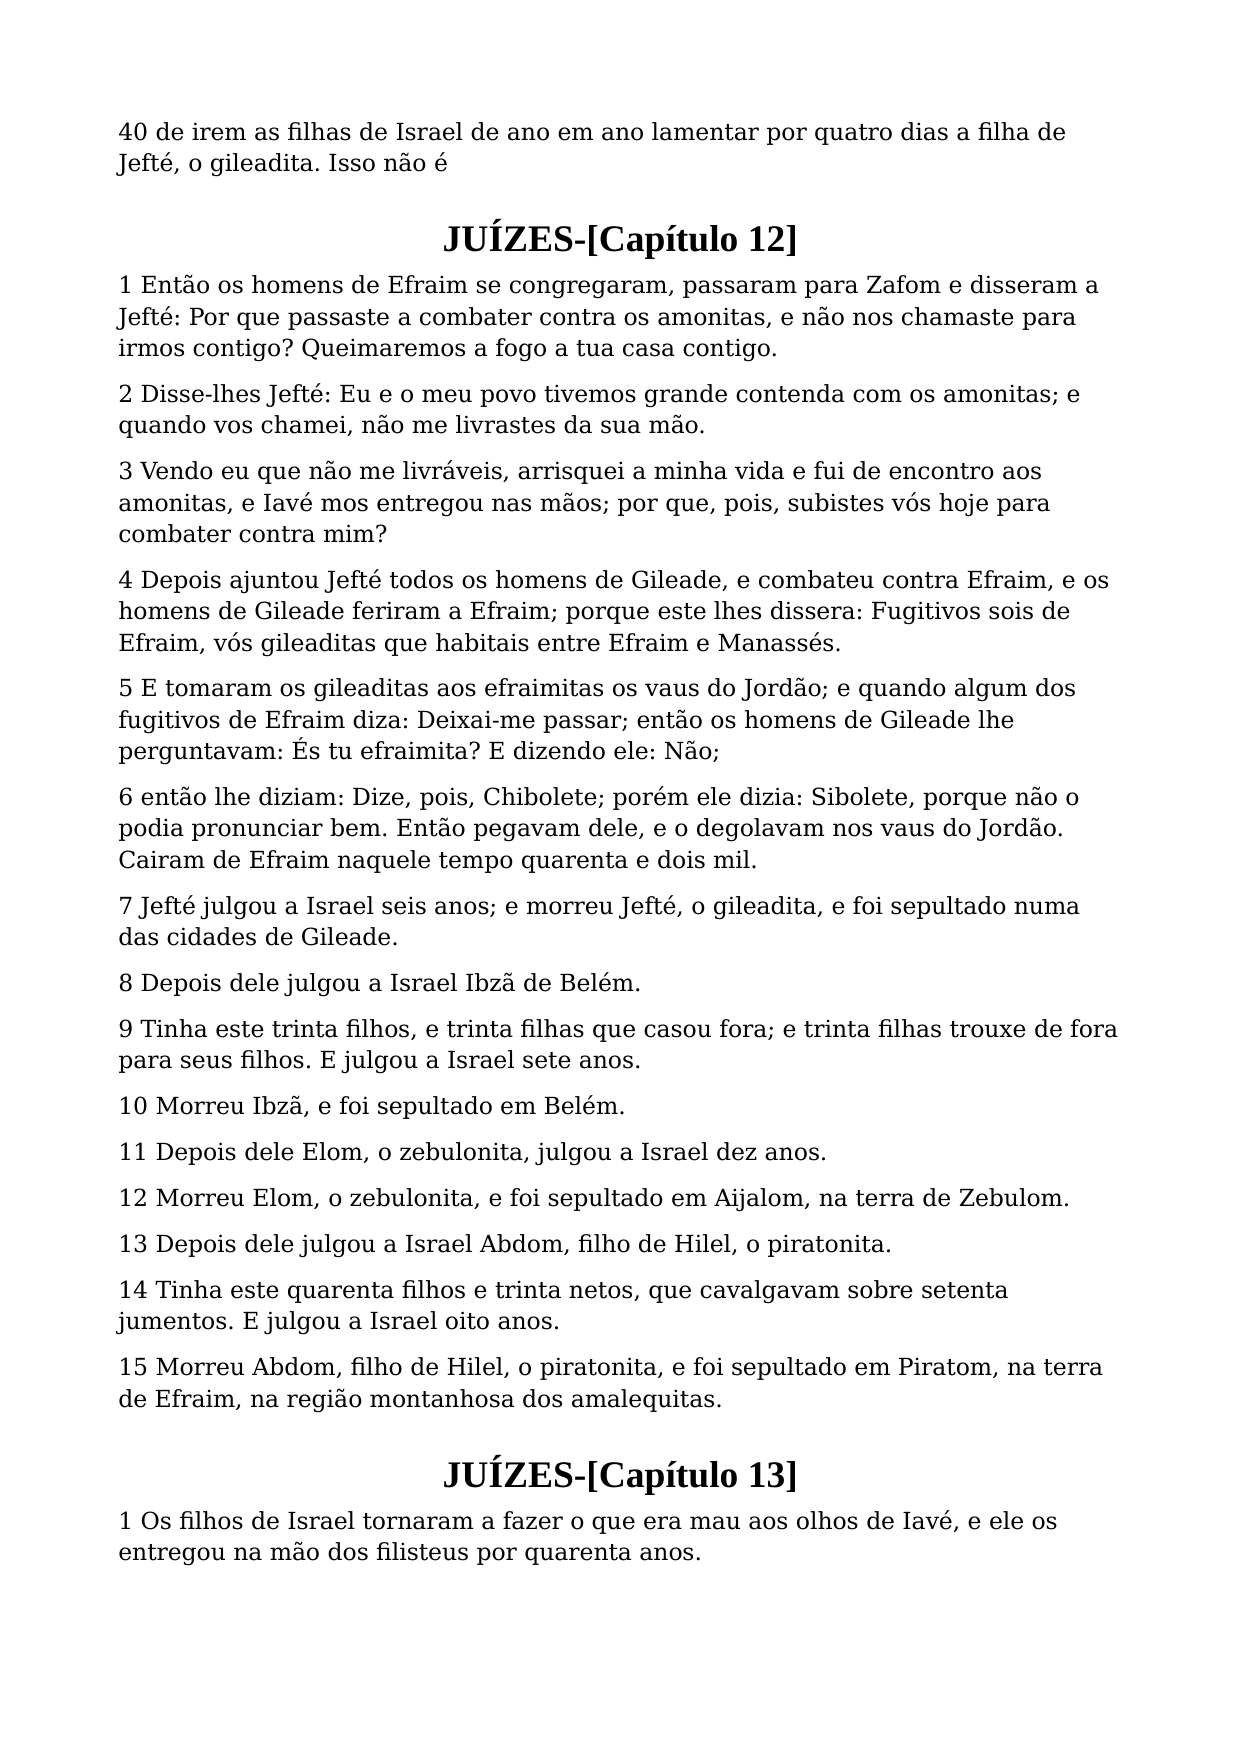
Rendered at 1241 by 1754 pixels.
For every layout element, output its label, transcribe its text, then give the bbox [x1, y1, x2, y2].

text 3 Vendo eu que não me livráveis, arrisquei a minha vida e fui de encontro aos amonitas, e Iavé mos entregou nas mãos; por que, pois, subistes vós hoje para combater contra mim? [118, 458, 1122, 548]
text 7 Jefté julgou a Israel seis anos; e morreu Jefté, o gileadita, e foi sepultado numa das cidades de Gileade. [118, 892, 1122, 951]
text 10 Morreu Ibzã, e foi sepultado em Belém. [118, 1093, 1122, 1120]
text 11 Depois dele Elom, o zebulonita, julgou a Israel dez anos. [118, 1139, 1122, 1166]
subtitle JUÍZES-[Capítulo 12] [118, 216, 1122, 259]
text 40 de irem as filhas de Israel de ano em ano lamentar por quatro dias a filha de Jefté, o gileadita. Isso não é [118, 118, 1122, 177]
text 5 E tomaram os gileaditas aos efraimitas os vaus do Jordão; e quando algum dos fugitivos de Efraim diza: Deixai-me passar; então os homens de Gileade lhe perguntavam: És tu efraimita? E dizendo ele: Não; [118, 675, 1122, 765]
text 1 Os filhos de Israel tornaram a fazer o que era mau aos olhos de Iavé, e ele os entregou na mão dos filisteus por quarenta anos. [118, 1508, 1122, 1566]
text 1 Então os homens de Efraim se congregaram, passaram para Zafom e disseram a Jefté: Por que passaste a combater contra os amonitas, e não nos chamaste para irmos contigo? Queimaremos a fogo a tua casa contigo. [118, 272, 1122, 362]
text 4 Depois ajuntou Jefté todos os homens de Gileade, e combateu contra Efraim, e os homens de Gileade feriram a Efraim; porque este lhes dissera: Fugitivos sois de Efraim, vós gileaditas que habitais entre Efraim e Manassés. [118, 566, 1122, 656]
text 2 Disse-lhes Jefté: Eu e o meu povo tivemos grande contenda com os amonitas; e quando vos chamei, não me livrastes da sua mão. [118, 381, 1122, 439]
subtitle JUÍZES-[Capítulo 13] [118, 1452, 1122, 1495]
text 15 Morreu Abdom, filho de Hilel, o piratonita, e foi sepultado em Piratom, na terra de Efraim, na região montanhosa dos amalequitas. [118, 1354, 1122, 1413]
text 6 então lhe diziam: Dize, pois, Chibolete; porém ele dizia: Sibolete, porque não o podia pronunciar bem. Então pegavam dele, e o degolavam nos vaus do Jordão. Cairam de Efraim naquele tempo quarenta e dois mil. [118, 784, 1122, 874]
text 14 Tinha este quarenta filhos e trinta netos, que cavalgavam sobre setenta jumentos. E julgou a Israel oito anos. [118, 1277, 1122, 1335]
text 12 Morreu Elom, o zebulonita, e foi sepultado em Aijalom, na terra de Zebulom. [118, 1185, 1122, 1212]
text 13 Depois dele julgou a Israel Abdom, filho de Hilel, o piratonita. [118, 1231, 1122, 1258]
text 9 Tinha este trinta filhos, e trinta filhas que casou fora; e trinta filhas trouxe de fora para seus filhos. E julgou a Israel sete anos. [118, 1016, 1122, 1074]
text 8 Depois dele julgou a Israel Ibzã de Belém. [118, 970, 1122, 997]
